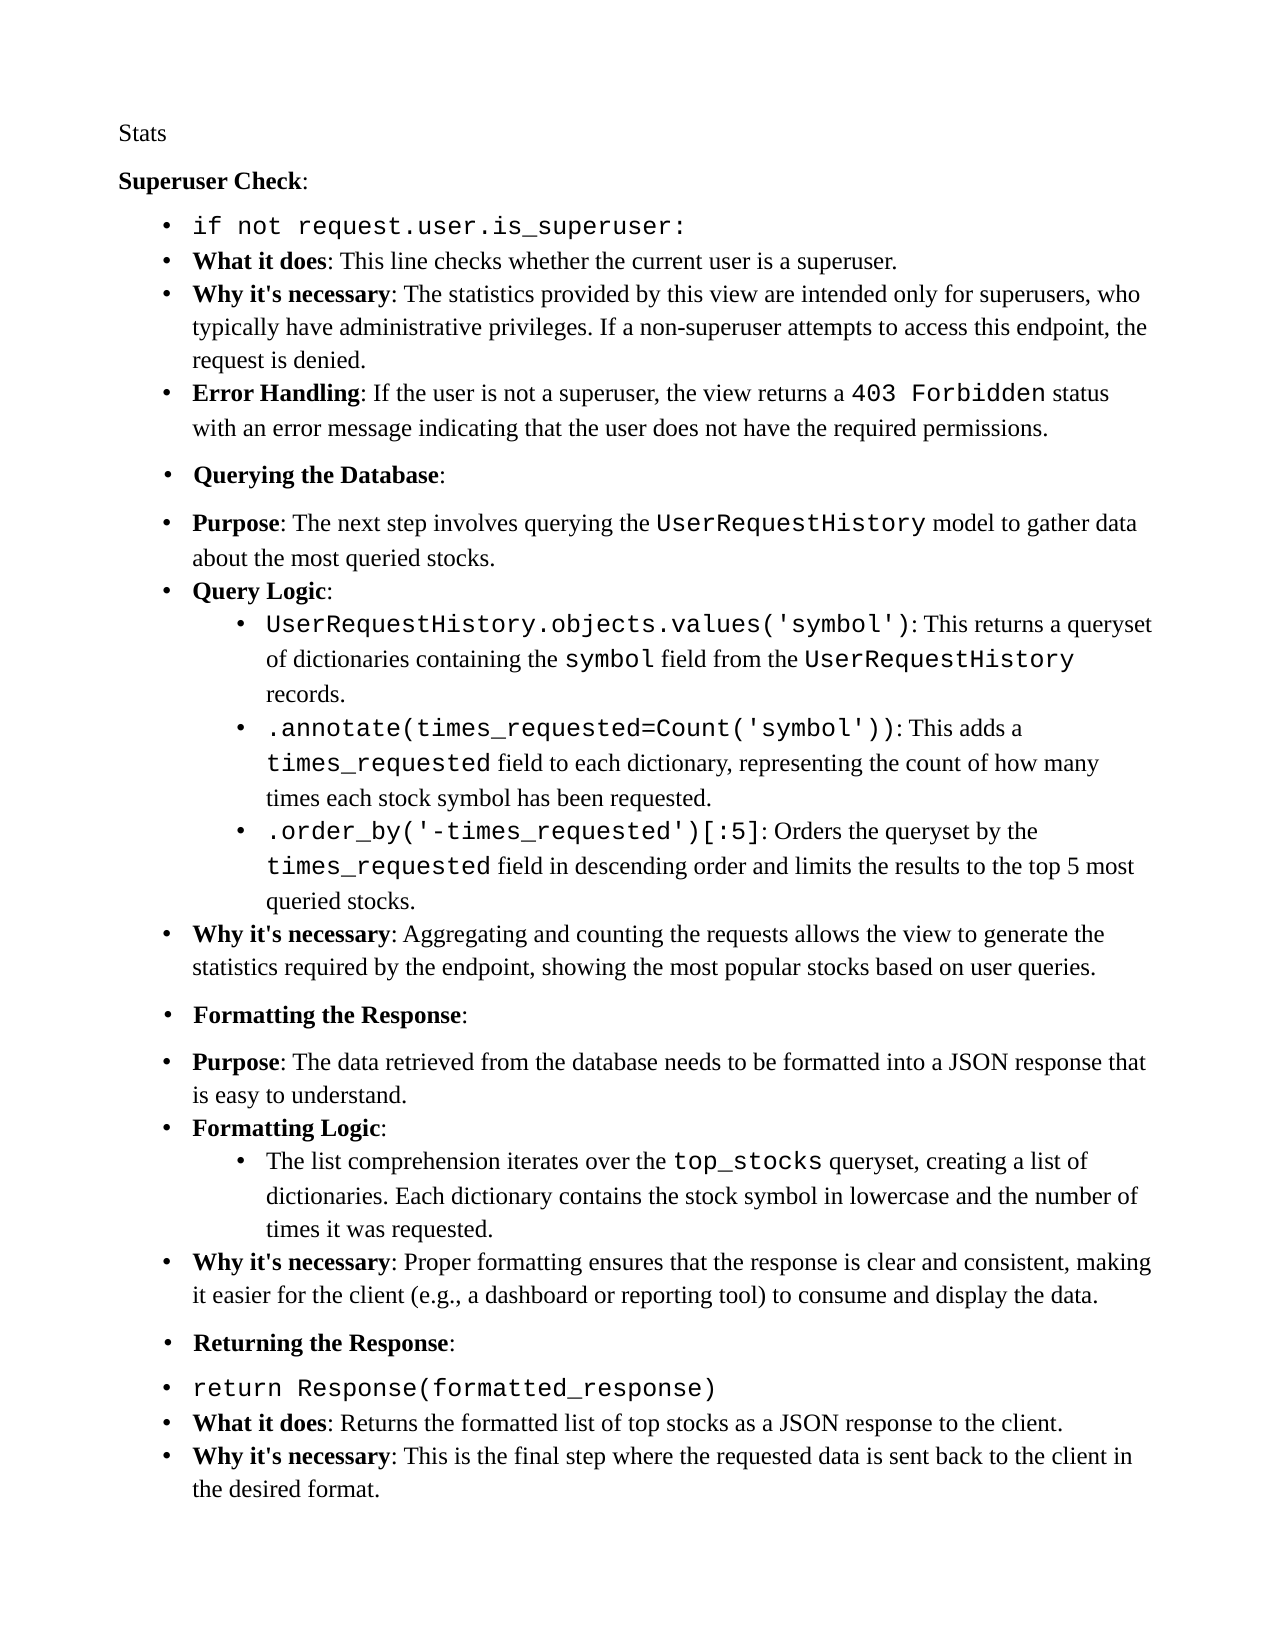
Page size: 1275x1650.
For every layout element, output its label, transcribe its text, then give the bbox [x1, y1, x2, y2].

list What it does: This line checks whether the current user is a superuser. [162, 246, 1157, 274]
list What it does: Returns the formatted list of top stocks as a JSON response to the client. [162, 1408, 1157, 1437]
list if not request.user.is_superuser: [162, 213, 1157, 242]
list Formatting the Response: [164, 1000, 1157, 1028]
list Returning the Response: [164, 1328, 1157, 1357]
list The list comprehension iterates over the top_stocks queryset, creating a list of dictionaries. Each dictionary contains the stock symbol in lowercase and the number of times it was requested. [236, 1146, 1157, 1243]
list Why it's necessary: Aggregating and counting the requests allows the view to generate the statistics required by the endpoint, showing the most popular stocks based on user queries. [162, 919, 1157, 981]
list Why it's necessary: This is the final step where the requested data is sent back to the client in the desired format. [162, 1441, 1157, 1503]
list return Response(formatted_response) [162, 1376, 1157, 1404]
list Why it's necessary: The statistics provided by this view are intended only for superusers, who typically have administrative privileges. If a non-superuser attempts to access this endpoint, the request is denied. [162, 279, 1157, 374]
list .order_by('-times_requested')[:5]: Orders the queryset by the times_requested field in descending order and limits the results to the top 5 most queried stocks. [236, 816, 1157, 915]
text Superuser Check: [118, 166, 1157, 194]
list Purpose: The data retrieved from the database needs to be formatted into a JSON response that is easy to understand. [162, 1047, 1157, 1109]
text Stats [118, 118, 1157, 147]
list Why it's necessary: Proper formatting ensures that the response is clear and consistent, making it easier for the client (e.g., a dashboard or reporting tool) to consume and display the data. [162, 1247, 1157, 1309]
list .annotate(times_requested=Count('symbol')): This adds a times_requested field to each dictionary, representing the count of how many times each stock symbol has been requested. [236, 713, 1157, 812]
list Error Handling: If the user is not a superuser, the view returns a 403 Forbidden status with an error message indicating that the user does not have the required permissions. [162, 378, 1157, 442]
list Query Logic: [162, 576, 1157, 605]
list Purpose: The next step involves querying the UserRequestHistory model to gather data about the most queried stocks. [162, 508, 1157, 572]
list Querying the Database: [164, 461, 1157, 489]
list Formatting Logic: [162, 1113, 1157, 1142]
list UserRequestHistory.objects.values('symbol'): This returns a queryset of dictionaries containing the symbol field from the UserRequestHistory records. [236, 609, 1157, 708]
